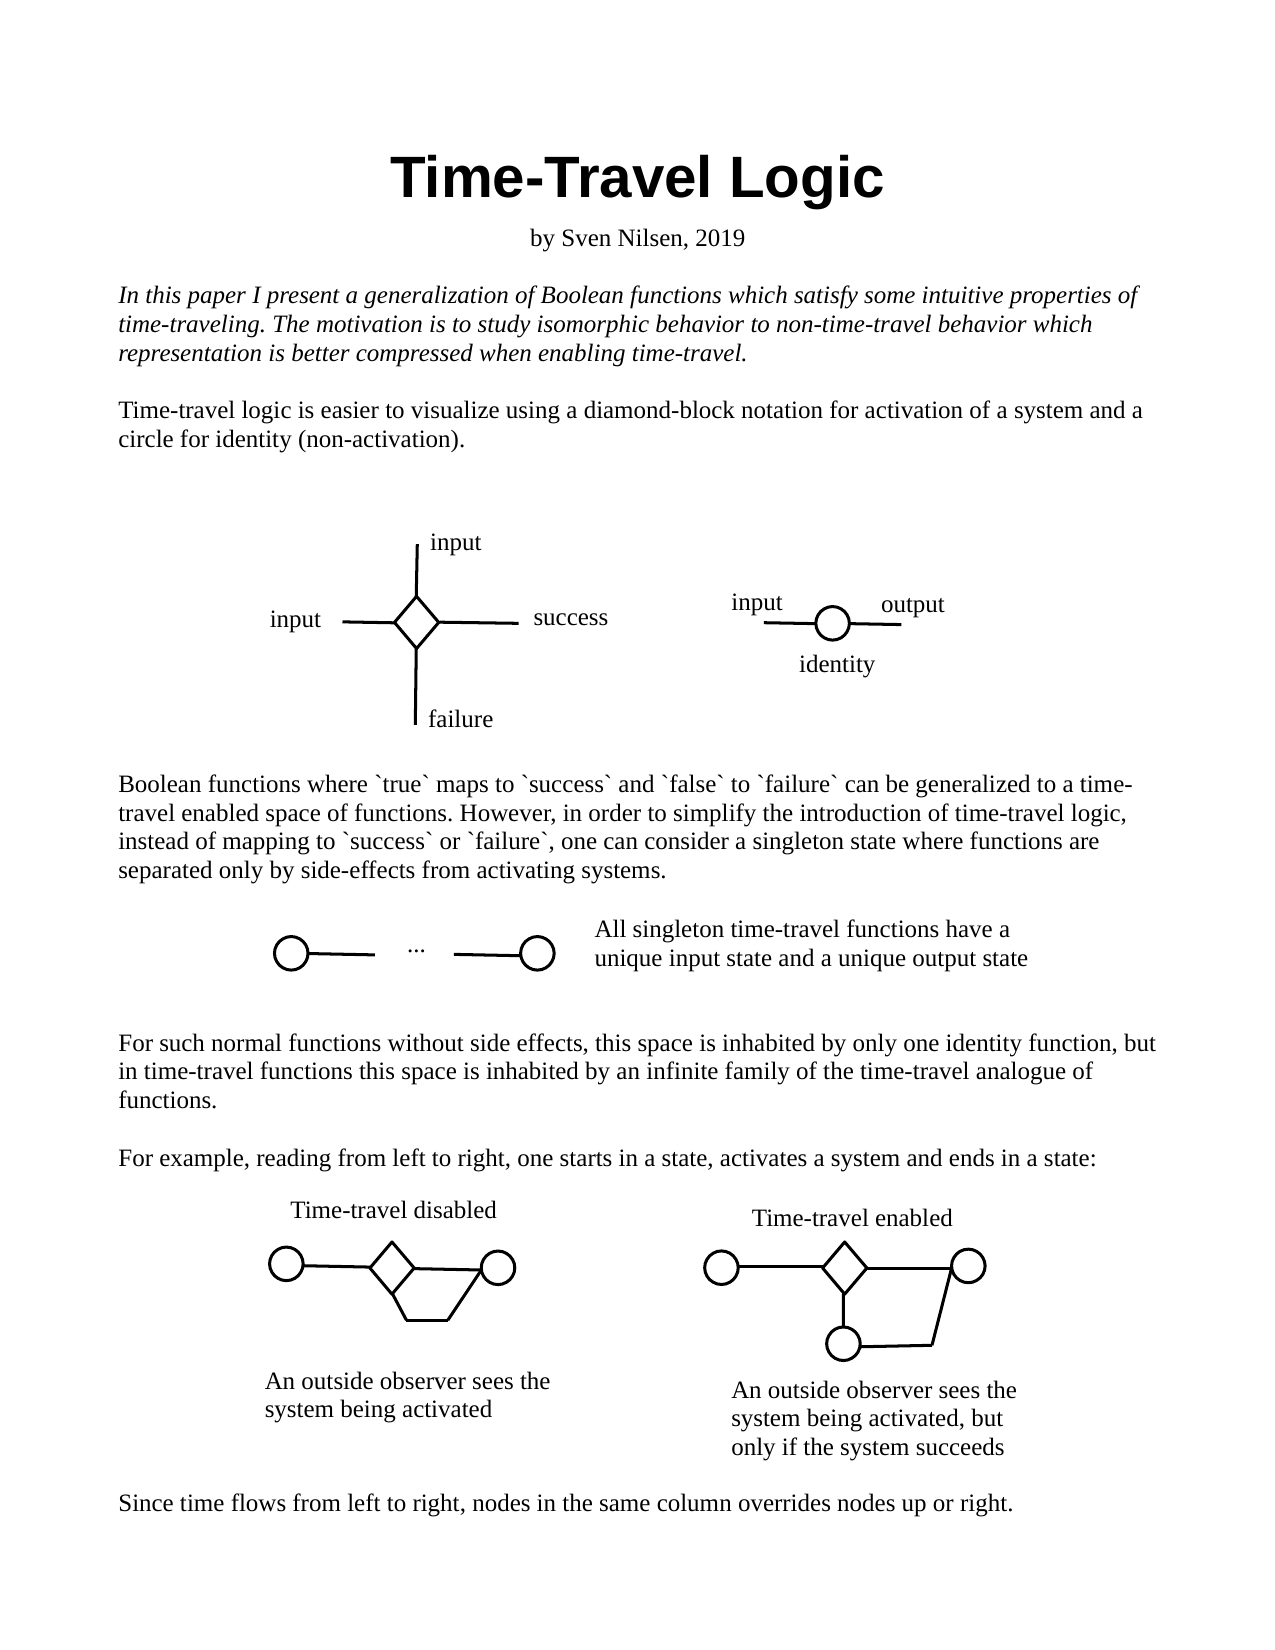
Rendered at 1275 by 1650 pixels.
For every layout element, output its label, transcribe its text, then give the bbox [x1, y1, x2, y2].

text Time-travel logic is easier to visualize using a diamond-block notation for activation of a system and a circle for identity (non-activation). [118, 395, 1157, 453]
text by Sven Nilsen, 2019 [118, 223, 1157, 251]
text Boolean functions where `true` maps to `success` and `false` to `failure` can be generalized to a time-travel enabled space of functions. However, in order to simplify the introduction of time-travel logic, instead of mapping to `success` or `failure`, one can consider a singleton state where functions are separated only by side-effects from activating systems. [118, 769, 1157, 884]
text In this paper I present a generalization of Boolean functions which satisfy some intuitive properties of time-traveling. The motivation is to study isomorphic behavior to non-time-travel behavior which representation is better compressed when enabling time-travel. [118, 280, 1157, 366]
text For example, reading from left to right, one starts in a state, activates a system and ends in a state: [118, 1143, 1157, 1171]
text Since time flows from left to right, nodes in the same column overrides nodes up or right. [118, 1488, 1157, 1516]
title Time-Travel Logic [118, 143, 1157, 210]
text For such normal functions without side effects, this space is inhabited by only one identity function, but in time-travel functions this space is inhabited by an infinite family of the time-travel analogue of functions. [118, 1028, 1157, 1114]
